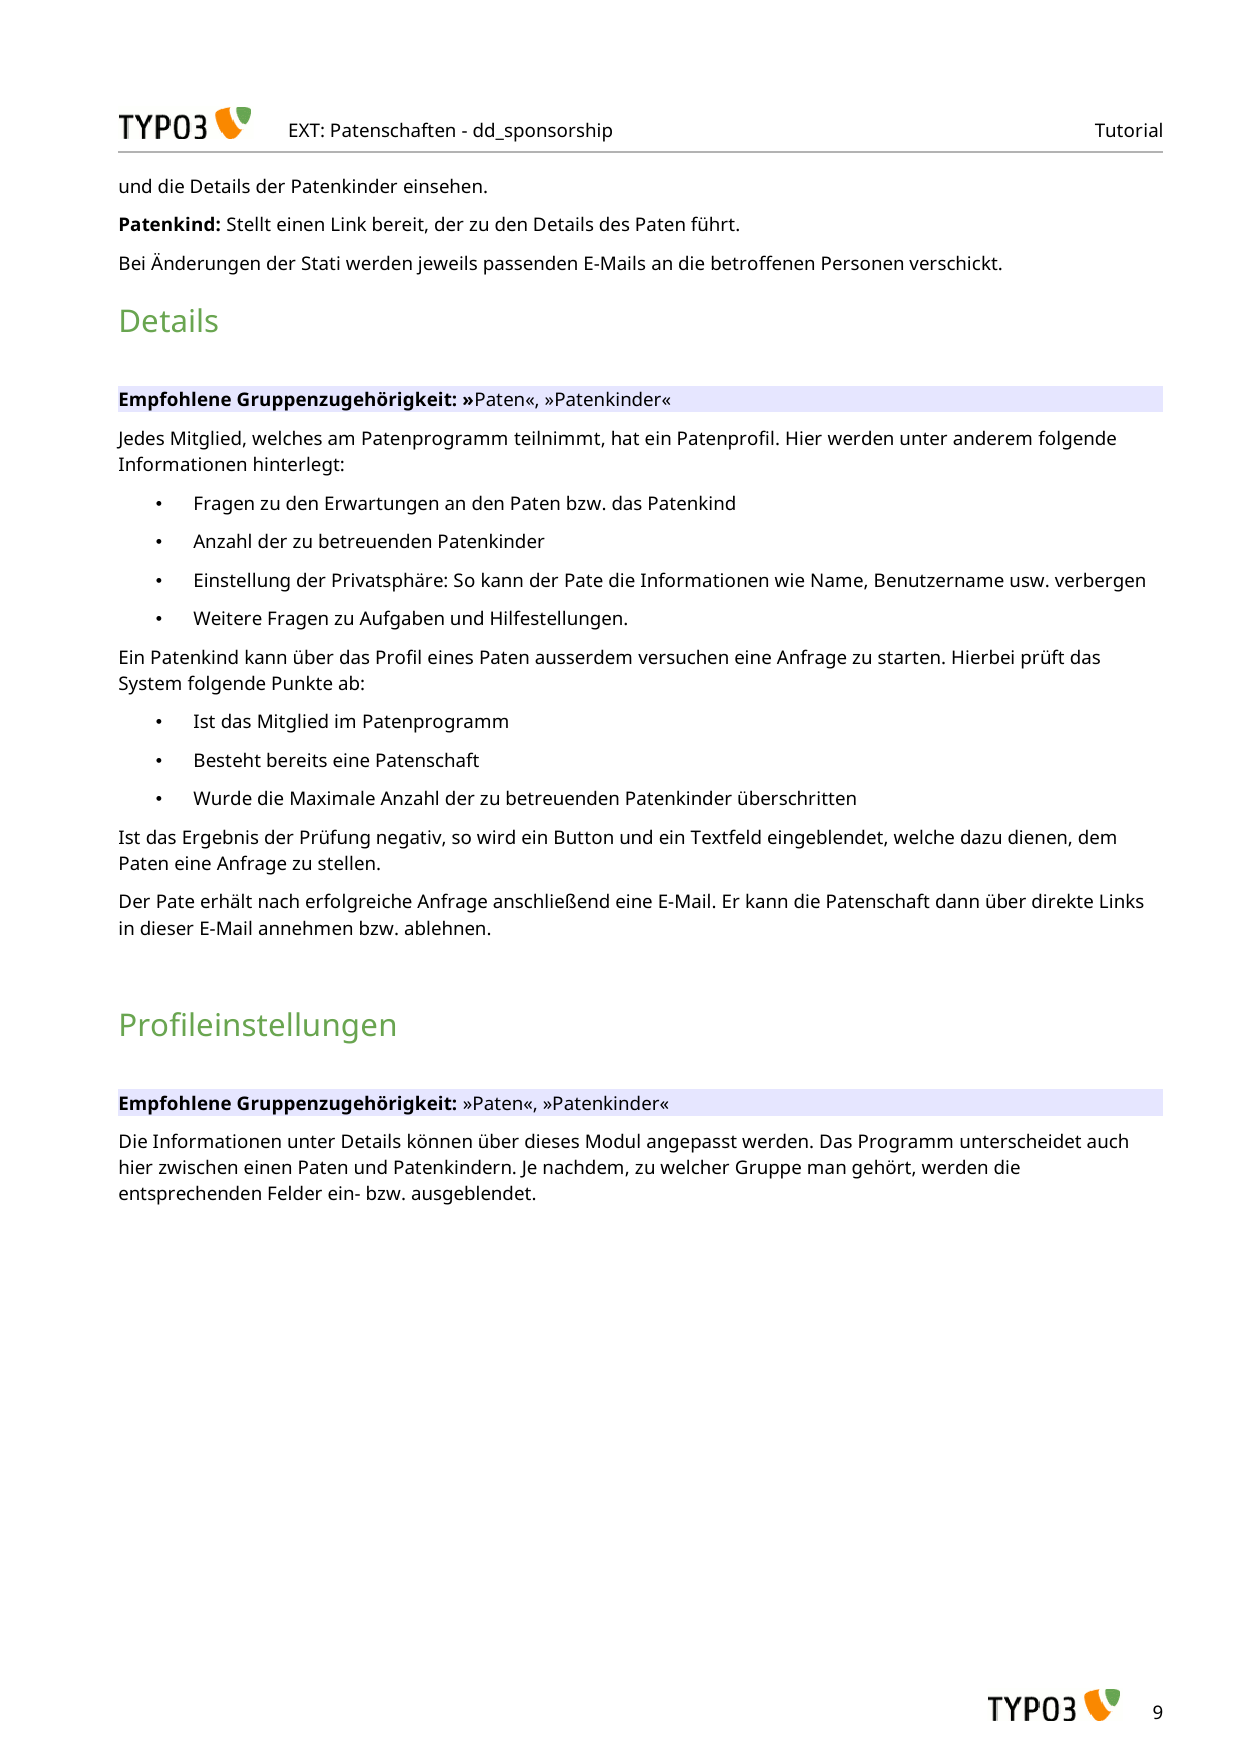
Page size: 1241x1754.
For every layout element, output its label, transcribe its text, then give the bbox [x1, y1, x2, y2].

picture [118, 106, 254, 139]
text Empfohlene Gruppenzugehörigkeit: »Paten«, »Patenkinder« [118, 386, 1163, 412]
list Fragen zu den Erwartungen an den Paten bzw. das Patenkind [156, 489, 1163, 515]
list Wurde die Maximale Anzahl der zu betreuenden Patenkinder überschritten [156, 785, 1163, 811]
text Empfohlene Gruppenzugehörigkeit: »Paten«, »Patenkinder« [118, 1089, 1163, 1116]
list Besteht bereits eine Patenschaft [156, 747, 1163, 773]
text Ist das Ergebnis der Prüfung negativ, so wird ein Button und ein Textfeld eingeblendet, welche dazu dienen, dem Paten eine Anfrage zu stellen. [118, 824, 1163, 876]
subtitle Details [118, 299, 1163, 342]
text Ein Patenkind kann über das Profil eines Paten ausserdem versuchen eine Anfrage zu starten. Hierbei prüft das System folgende Punkte ab: [118, 643, 1163, 696]
picture [987, 1688, 1123, 1721]
text Die Informationen unter Details können über dieses Modul angepasst werden. Das Programm unterscheidet auch hier zwischen einen Paten und Patenkindern. Je nachdem, zu welcher Gruppe man gehört, werden die entsprechenden Felder ein- bzw. ausgeblendet. [118, 1128, 1163, 1206]
list Weitere Fragen zu Aufgaben und Hilfestellungen. [156, 605, 1163, 631]
text Der Pate erhält nach erfolgreiche Anfrage anschließend eine E-Mail. Er kann die Patenschaft dann über direkte Links in dieser E-Mail annehmen bzw. ablehnen. [118, 888, 1163, 940]
text Jedes Mitglied, welches am Patenprogramm teilnimmt, hat ein Patenprofil. Hier werden unter anderem folgende Informationen hinterlegt: [118, 425, 1163, 477]
text und die Details der Patenkinder einsehen. [118, 172, 1163, 198]
list Einstellung der Privatsphäre: So kann der Pate die Informationen wie Name, Benutzername usw. verbergen [156, 566, 1163, 592]
subtitle Profileinstellungen [118, 1003, 1163, 1045]
text Bei Änderungen der Stati werden jeweils passenden E-Mails an die betroffenen Personen verschickt. [118, 249, 1163, 276]
list Ist das Mitglied im Patenprogramm [156, 708, 1163, 734]
text Patenkind: Stellt einen Link bereit, der zu den Details des Paten führt. [118, 211, 1163, 237]
list Anzahl der zu betreuenden Patenkinder [156, 528, 1163, 554]
